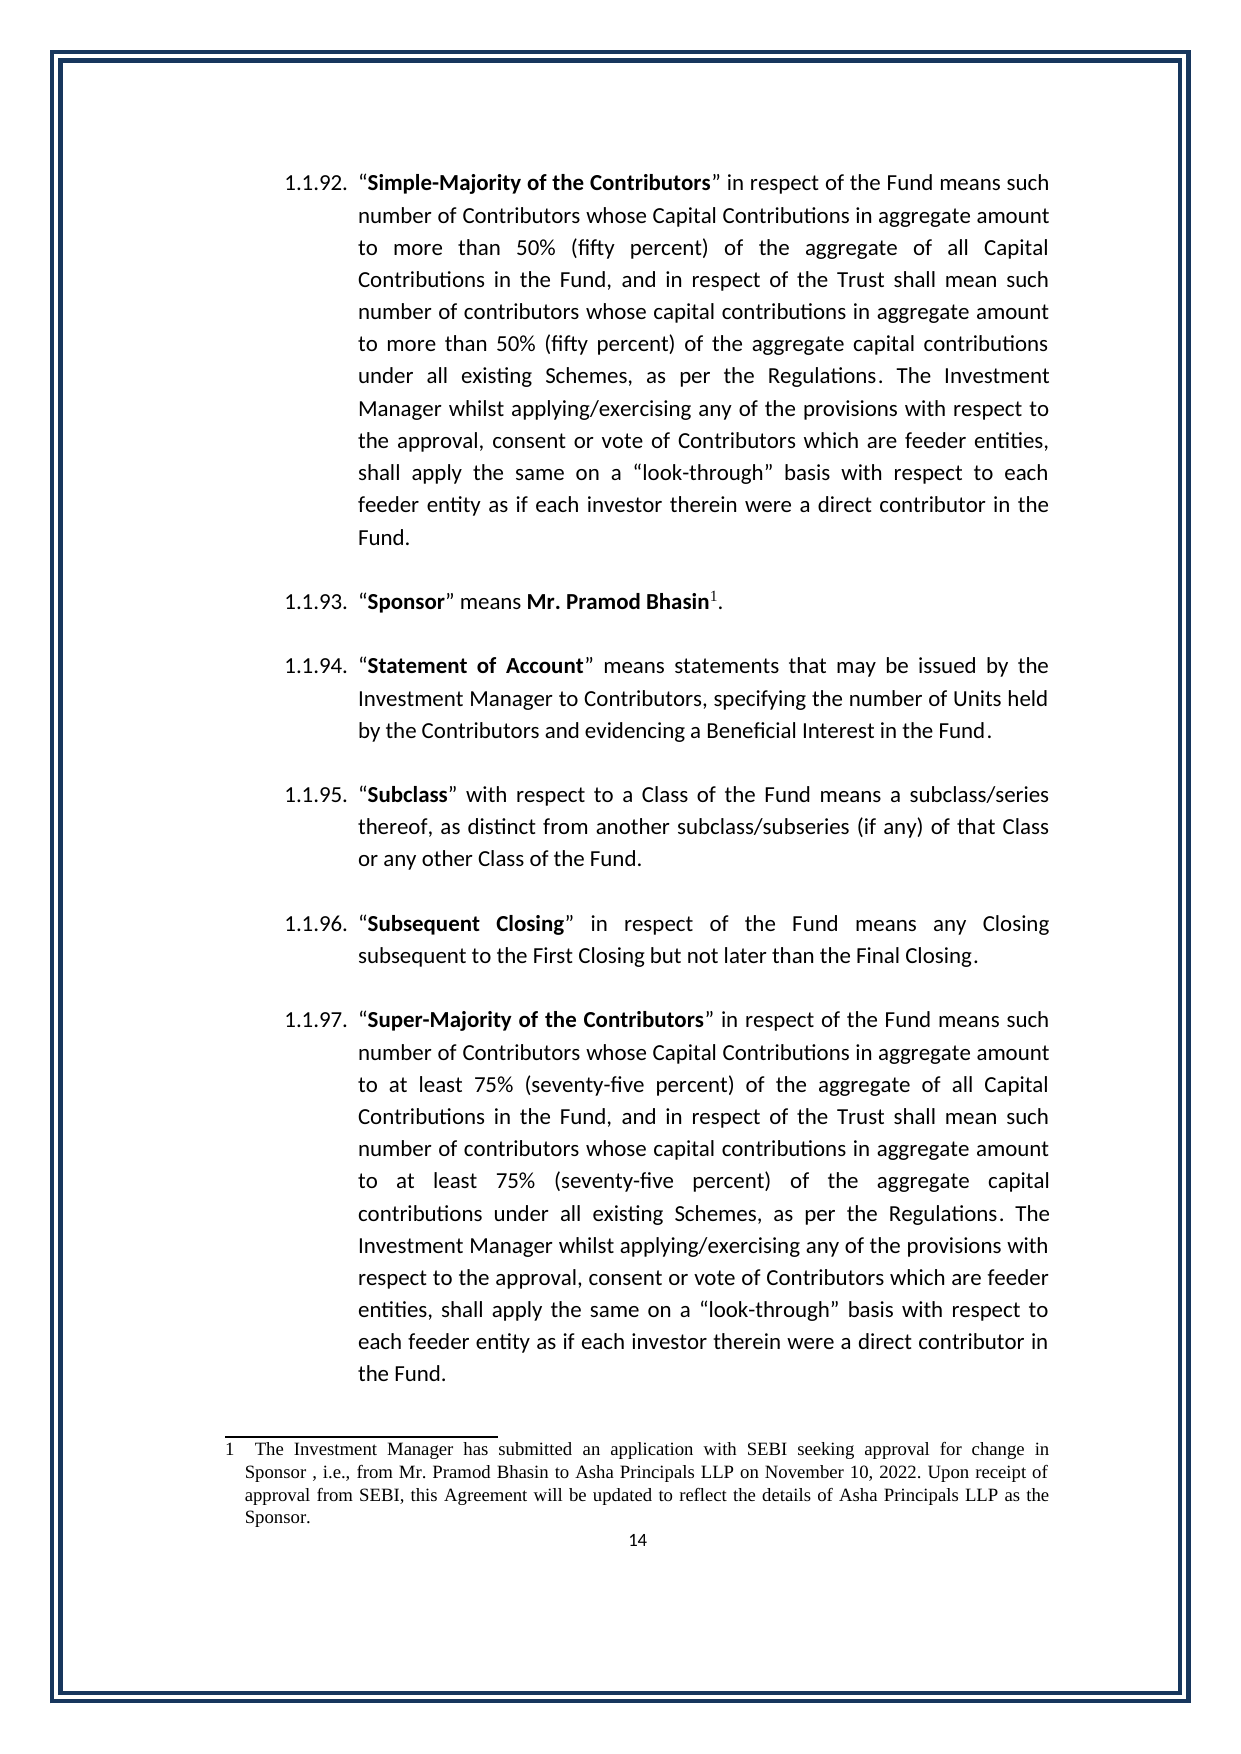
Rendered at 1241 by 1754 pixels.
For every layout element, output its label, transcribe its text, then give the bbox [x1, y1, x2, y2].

list “Sponsor” means Mr. Pramod Bhasin. [284, 587, 1050, 615]
list “Simple-Majority of the Contributors” in respect of the Fund means such number of Contributors whose Capital Contributions in aggregate amount to more than 50% (fifty percent) of the aggregate of all Capital Contributions in the Fund, and in respect of the Trust shall mean such number of contributors whose capital contributions in aggregate amount to more than 50% (fifty percent) of the aggregate capital contributions under all existing Schemes, as per the Regulations. The Investment Manager whilst applying/exercising any of the provisions with respect to the approval, consent or vote of Contributors which are feeder entities, shall apply the same on a “look-through” basis with respect to each feeder entity as if each investor therein were a direct contributor in the Fund. [284, 168, 1050, 551]
list “Subsequent Closing” in respect of the Fund means any Closing subsequent to the First Closing but not later than the Final Closing. [284, 909, 1050, 969]
list “Subclass” with respect to a Class of the Fund means a subclass/series thereof, as distinct from another subclass/subseries (if any) of that Class or any other Class of the Fund. [284, 780, 1050, 873]
list “Super-Majority of the Contributors” in respect of the Fund means such number of Contributors whose Capital Contributions in aggregate amount to at least 75% (seventy-five percent) of the aggregate of all Capital Contributions in the Fund, and in respect of the Trust shall mean such number of contributors whose capital contributions in aggregate amount to at least 75% (seventy-five percent) of the aggregate capital contributions under all existing Schemes, as per the Regulations. The Investment Manager whilst applying/exercising any of the provisions with respect to the approval, consent or vote of Contributors which are feeder entities, shall apply the same on a “look-through” basis with respect to each feeder entity as if each investor therein were a direct contributor in the Fund. [284, 1006, 1050, 1388]
list The Investment Manager has submitted an application with SEBI seeking approval for change in Sponsor , i.e., from Mr. Pramod Bhasin to Asha Principals LLP on November 10, 2022. Upon receipt of approval from SEBI, this Agreement will be updated to reflect the details of Asha Principals LLP as the Sponsor. [225, 1437, 1050, 1528]
list “Statement of Account” means statements that may be issued by the Investment Manager to Contributors, specifying the number of Units held by the Contributors and evidencing a Beneficial Interest in the Fund. [284, 651, 1050, 744]
